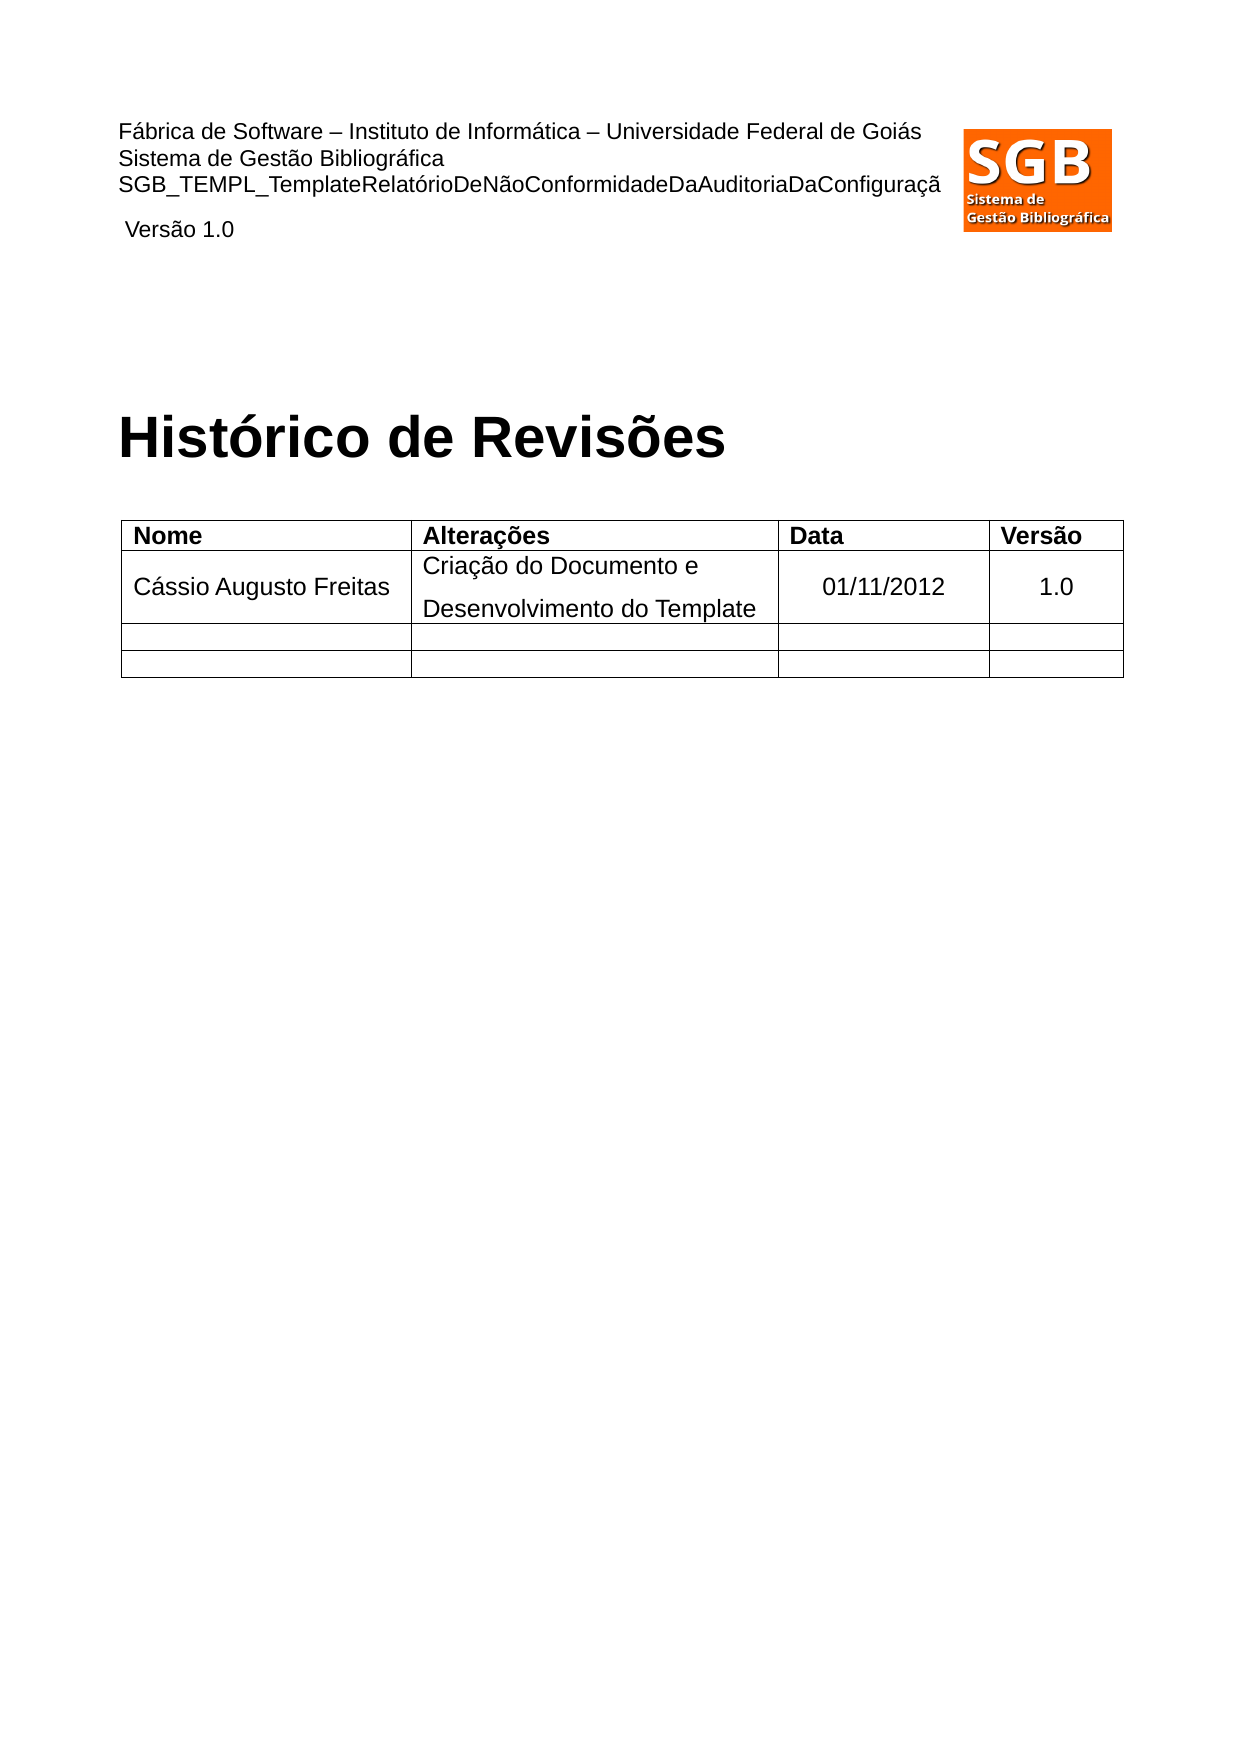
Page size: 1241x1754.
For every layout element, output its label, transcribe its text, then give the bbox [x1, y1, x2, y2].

table_cell 1.0 [990, 551, 1123, 622]
table_cell Cássio Augusto Freitas [122, 551, 411, 622]
table_cell [412, 651, 778, 677]
table_header Data [779, 521, 989, 549]
table_header Nome [122, 521, 411, 549]
table_cell Criação do Documento e Desenvolvimento do Template [412, 551, 778, 622]
table_header Versão [990, 521, 1123, 549]
text Histórico de Revisões [118, 402, 1122, 469]
picture [963, 129, 1112, 232]
table_cell [990, 651, 1123, 677]
table_cell [122, 651, 411, 677]
table_cell [779, 651, 989, 677]
table_cell [990, 624, 1123, 650]
table_cell [412, 624, 778, 650]
table_cell 01/11/2012 [779, 551, 989, 622]
table_cell [122, 624, 411, 650]
table_header Alterações [412, 521, 778, 549]
table_cell [779, 624, 989, 650]
